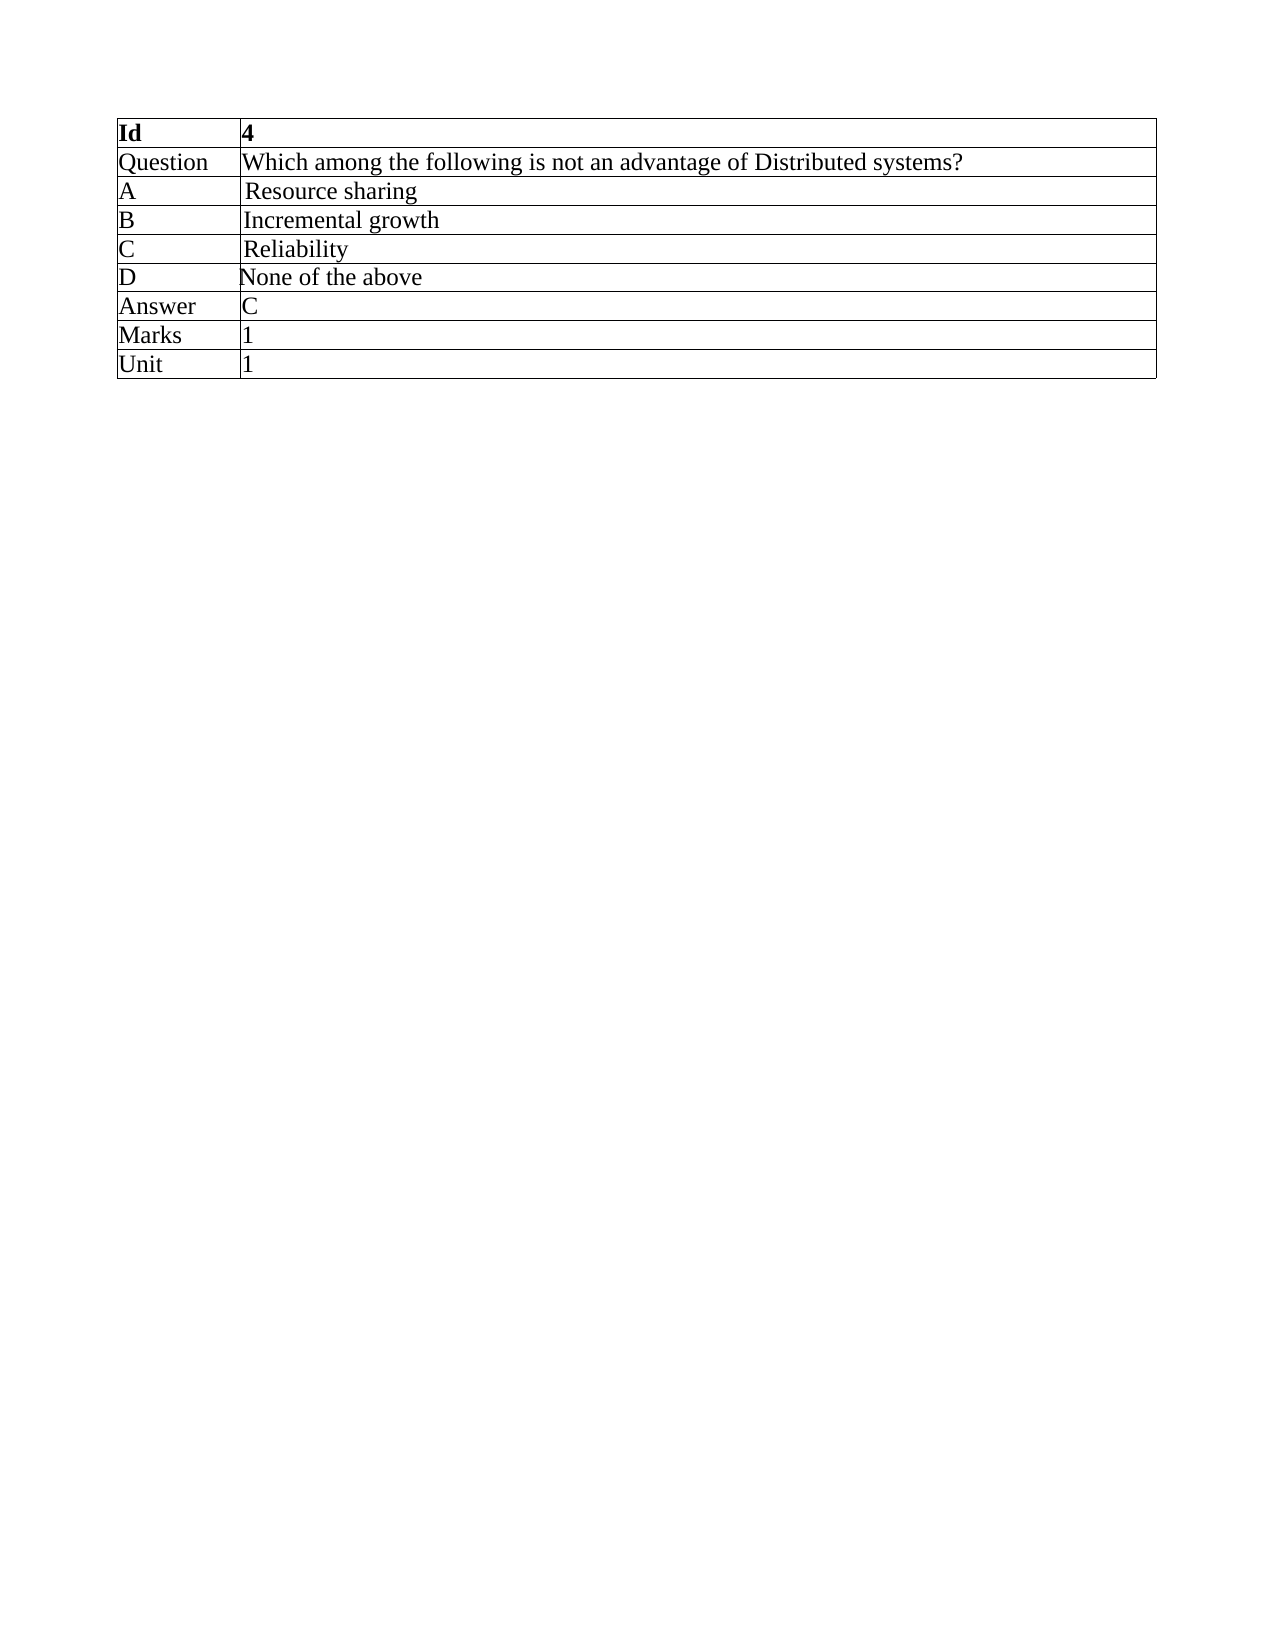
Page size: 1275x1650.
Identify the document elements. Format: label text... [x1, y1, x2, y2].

table_cell C [118, 235, 240, 262]
table_header 4 [241, 119, 1156, 147]
table_cell B [118, 206, 240, 233]
table_cell Marks [118, 321, 240, 349]
table_cell Reliability [241, 235, 1156, 262]
table_cell Answer [118, 292, 240, 320]
table_cell Resource sharing [241, 177, 1156, 205]
table_cell Unit [118, 350, 240, 378]
table_cell Which among the following is not an advantage of Distributed systems? [241, 148, 1156, 176]
table_cell 1 [241, 321, 1156, 349]
table_cell 1 [241, 350, 1156, 378]
table_cell Incremental growth [241, 206, 1156, 233]
table_cell D [118, 264, 240, 291]
table_header Id [118, 119, 240, 147]
table_cell None of the above [241, 264, 1156, 291]
table_cell A [118, 177, 240, 205]
table_cell C [241, 292, 1156, 320]
table_cell Question [118, 148, 240, 176]
